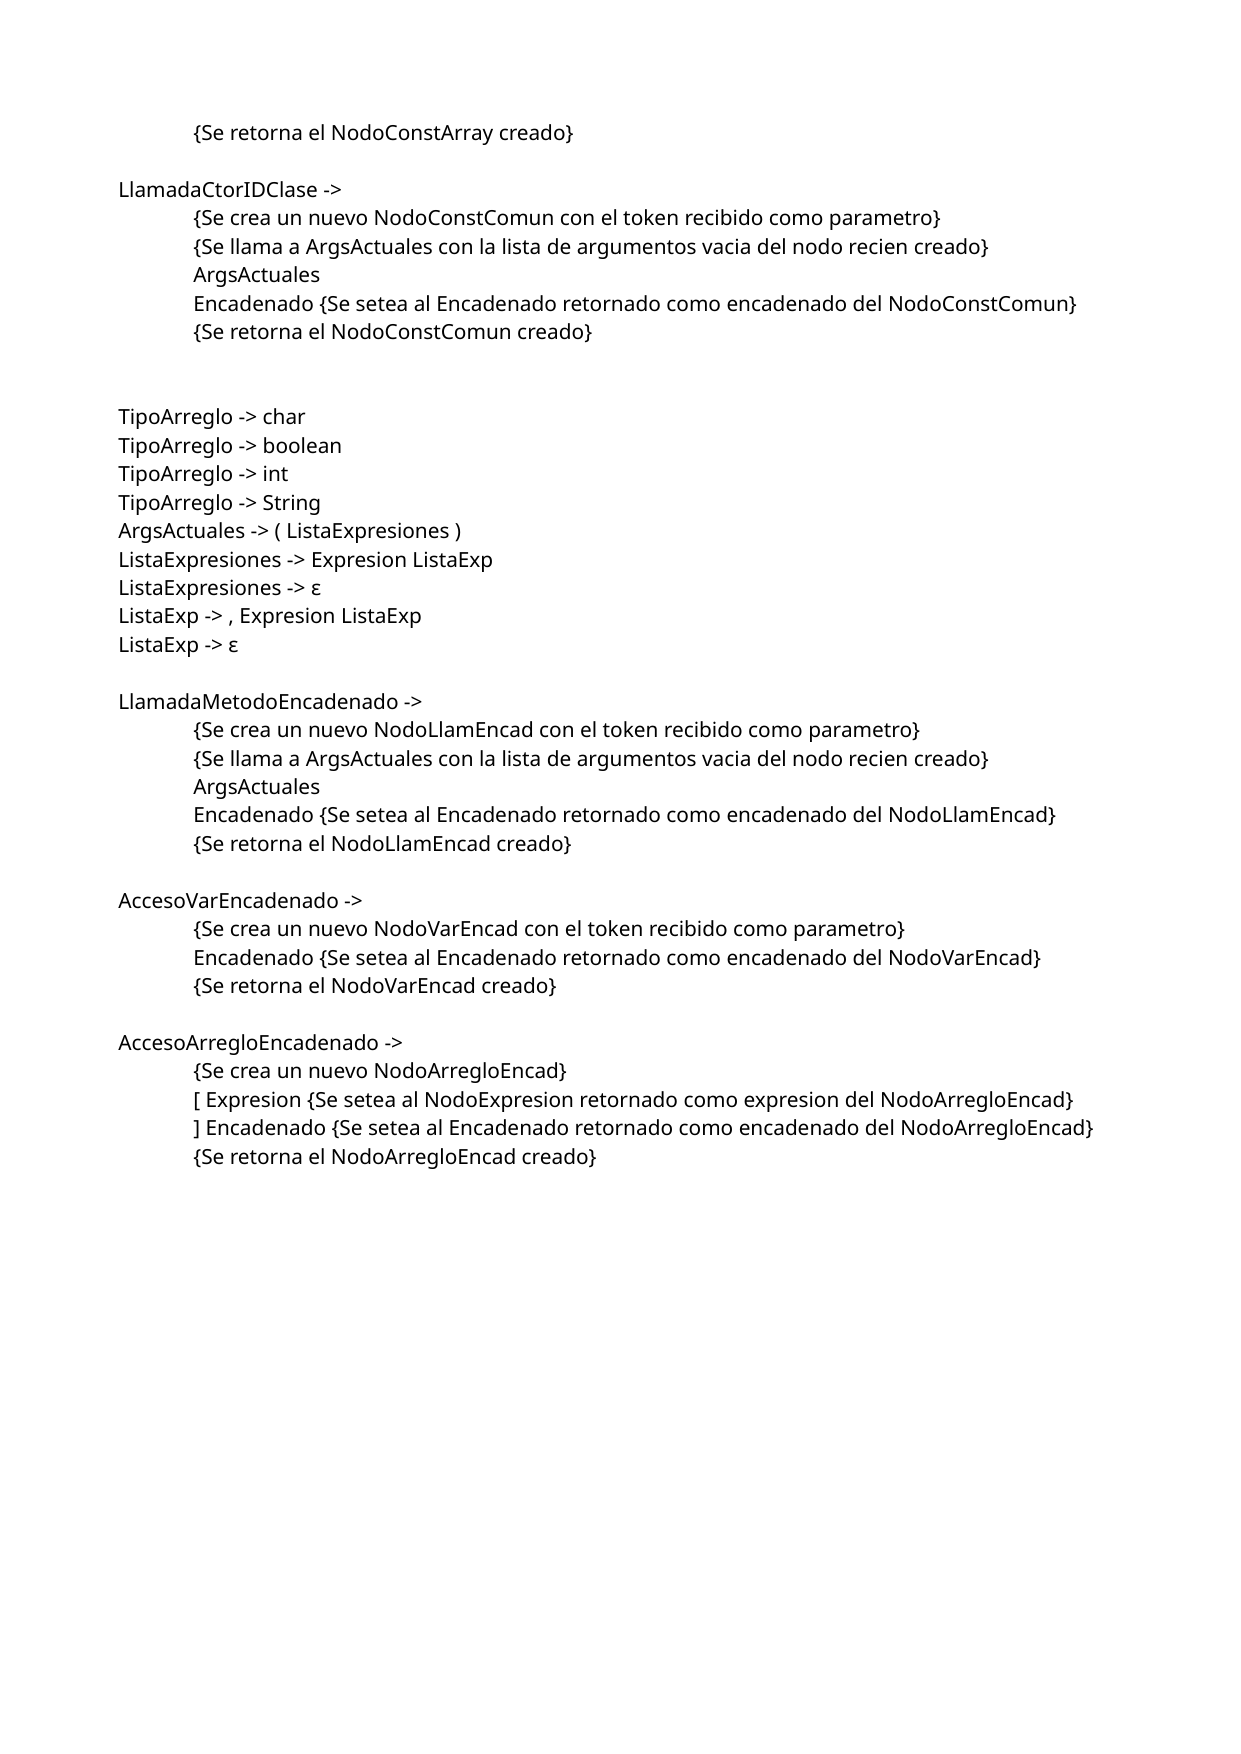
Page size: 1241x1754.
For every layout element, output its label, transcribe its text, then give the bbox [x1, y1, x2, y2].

text Encadenado {Se setea al Encadenado retornado como encadenado del NodoLlamEncad} [118, 801, 1122, 829]
text TipoArreglo -> char [118, 402, 1122, 431]
text {Se llama a ArgsActuales con la lista de argumentos vacia del nodo recien creado} [118, 232, 1122, 260]
text AccesoArregloEncadenado -> [118, 1028, 1122, 1057]
text Encadenado {Se setea al Encadenado retornado como encadenado del NodoVarEncad} [118, 943, 1122, 971]
text Encadenado {Se setea al Encadenado retornado como encadenado del NodoConstComun} [118, 289, 1122, 317]
text {Se crea un nuevo NodoLlamEncad con el token recibido como parametro} [118, 715, 1122, 744]
text {Se llama a ArgsActuales con la lista de argumentos vacia del nodo recien creado} [118, 744, 1122, 772]
text TipoArreglo -> boolean [118, 431, 1122, 459]
text {Se retorna el NodoConstArray creado} [118, 118, 1122, 147]
text {Se retorna el NodoConstComun creado} [118, 317, 1122, 346]
text {Se crea un nuevo NodoConstComun con el token recibido como parametro} [118, 203, 1122, 232]
text LlamadaMetodoEncadenado -> [118, 687, 1122, 715]
text ListaExp -> ε [118, 630, 1122, 658]
text TipoArreglo -> int [118, 459, 1122, 488]
text {Se retorna el NodoVarEncad creado} [118, 971, 1122, 1000]
text ListaExp -> , Expresion ListaExp [118, 602, 1122, 630]
text ArgsActuales [118, 260, 1122, 289]
text ListaExpresiones -> ε [118, 573, 1122, 602]
text AccesoVarEncadenado -> [118, 886, 1122, 914]
text TipoArreglo -> String [118, 488, 1122, 516]
text ] Encadenado {Se setea al Encadenado retornado como encadenado del NodoArregloEncad} [118, 1113, 1122, 1142]
text LlamadaCtorIDClase -> [118, 175, 1122, 203]
text {Se crea un nuevo NodoVarEncad con el token recibido como parametro} [118, 914, 1122, 943]
text [ Expresion {Se setea al NodoExpresion retornado como expresion del NodoArregloEncad} [118, 1085, 1122, 1113]
text {Se crea un nuevo NodoArregloEncad} [118, 1057, 1122, 1085]
text ArgsActuales -> ( ListaExpresiones ) [118, 516, 1122, 545]
text {Se retorna el NodoLlamEncad creado} [118, 829, 1122, 857]
text {Se retorna el NodoArregloEncad creado} [118, 1142, 1122, 1170]
text ArgsActuales [118, 772, 1122, 801]
text ListaExpresiones -> Expresion ListaExp [118, 545, 1122, 573]
